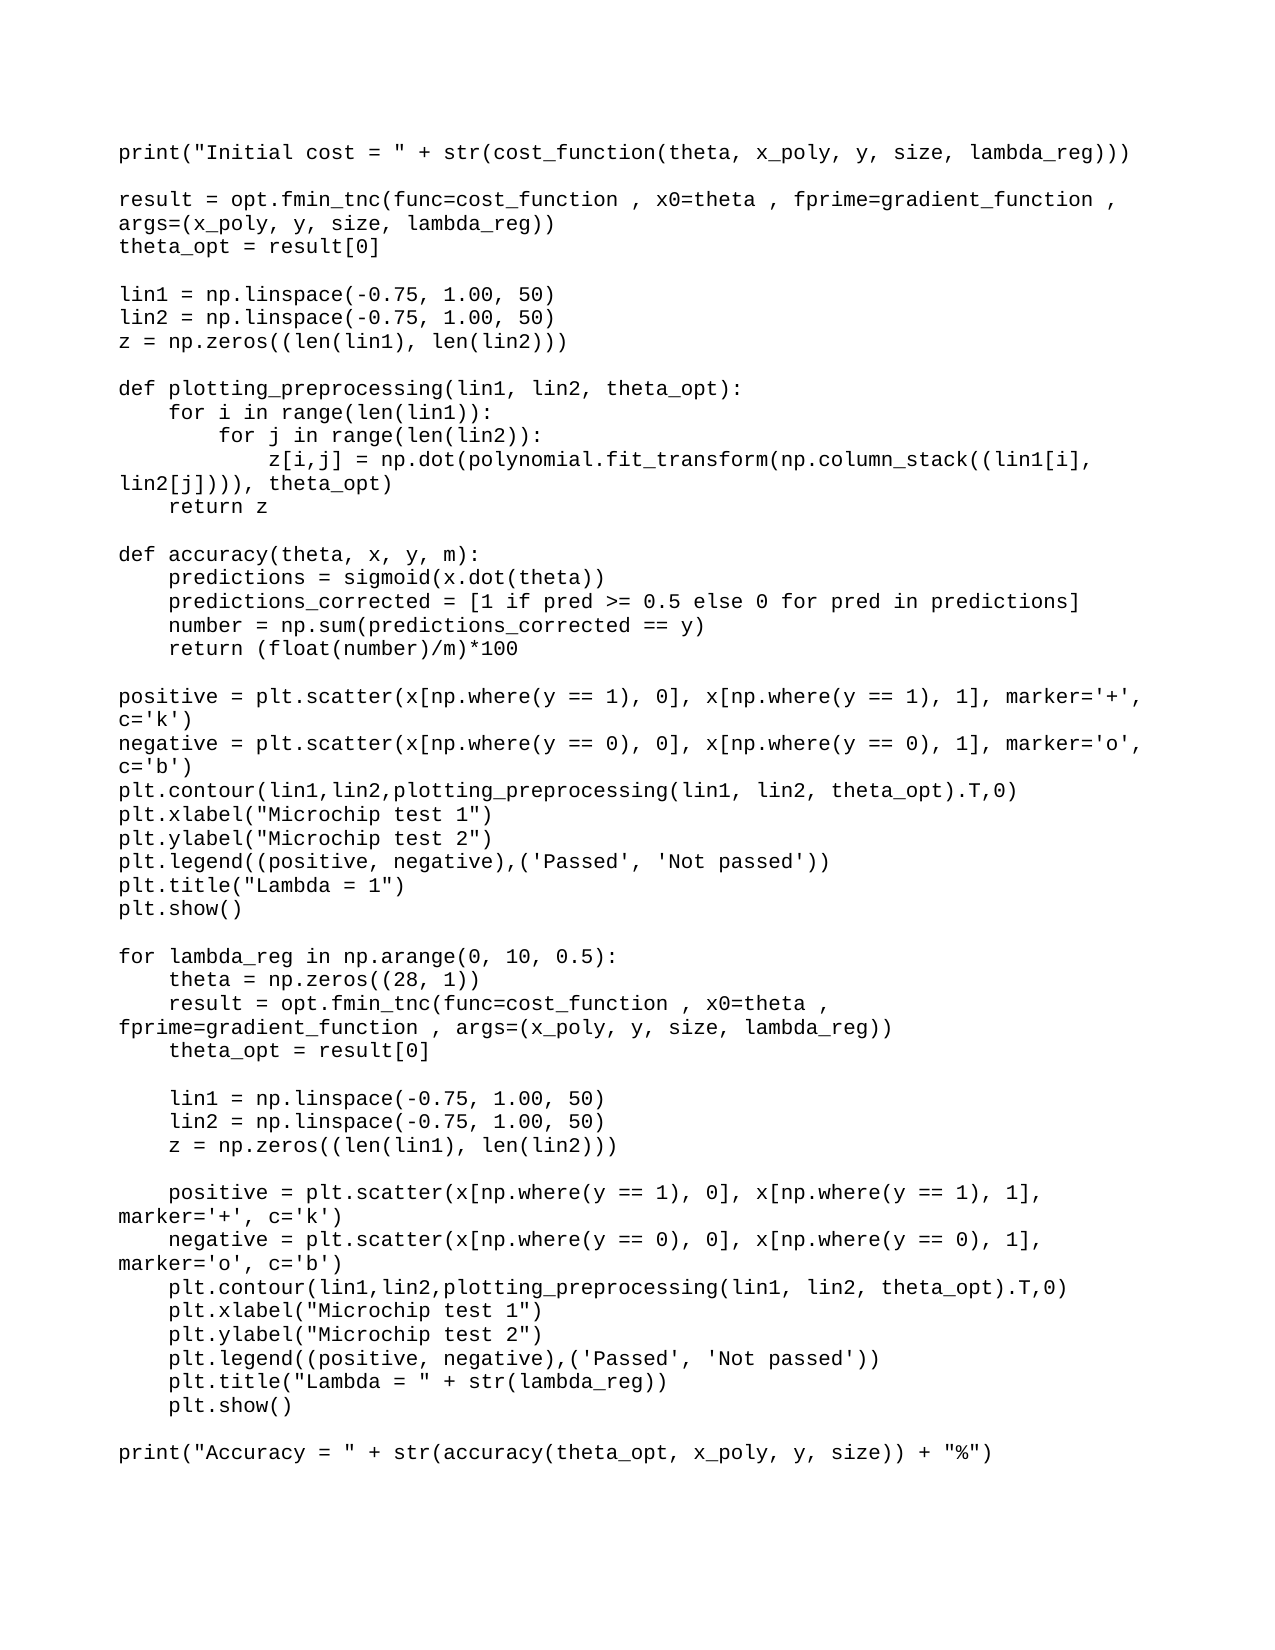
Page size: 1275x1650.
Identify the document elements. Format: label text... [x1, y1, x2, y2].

text result = opt.fmin_tnc(func=cost_function , x0=theta , fprime=gradient_function , args=(x_poly, y, size, lambda_reg)) [118, 993, 1157, 1040]
text positive = plt.scatter(x[np.where(y == 1), 0], x[np.where(y == 1), 1], marker='+', c='k') [118, 686, 1157, 733]
text number = np.sum(predictions_corrected == y) [118, 615, 1157, 638]
text def accuracy(theta, x, y, m): [118, 544, 1157, 567]
text theta_opt = result[0] [118, 1040, 1157, 1064]
text predictions_corrected = [1 if pred >= 0.5 else 0 for pred in predictions] [118, 591, 1157, 615]
text plt.title("Lambda = 1") [118, 875, 1157, 898]
text for i in range(len(lin1)): [118, 402, 1157, 426]
text return z [118, 496, 1157, 520]
text predictions = sigmoid(x.dot(theta)) [118, 567, 1157, 591]
text plt.title("Lambda = " + str(lambda_reg)) [118, 1371, 1157, 1395]
text plt.contour(lin1,lin2,plotting_preprocessing(lin1, lin2, theta_opt).T,0) [118, 1277, 1157, 1300]
text lin2 = np.linspace(-0.75, 1.00, 50) [118, 307, 1157, 331]
text for lambda_reg in np.arange(0, 10, 0.5): [118, 946, 1157, 969]
text return (float(number)/m)*100 [118, 638, 1157, 662]
text negative = plt.scatter(x[np.where(y == 0), 0], x[np.where(y == 0), 1], marker='o', c='b') [118, 1229, 1157, 1277]
text plt.xlabel("Microchip test 1") [118, 804, 1157, 827]
text for j in range(len(lin2)): [118, 426, 1157, 449]
text lin1 = np.linspace(-0.75, 1.00, 50) [118, 1088, 1157, 1111]
text z[i,j] = np.dot(polynomial.fit_transform(np.column_stack((lin1[i], lin2[j]))), theta_opt) [118, 449, 1157, 496]
text print("Initial cost = " + str(cost_function(theta, x_poly, y, size, lambda_reg))) [118, 142, 1157, 165]
text plt.contour(lin1,lin2,plotting_preprocessing(lin1, lin2, theta_opt).T,0) [118, 780, 1157, 804]
text theta = np.zeros((28, 1)) [118, 969, 1157, 993]
text plt.ylabel("Microchip test 2") [118, 827, 1157, 851]
text plt.xlabel("Microchip test 1") [118, 1300, 1157, 1324]
text print("Accuracy = " + str(accuracy(theta_opt, x_poly, y, size)) + "%") [118, 1442, 1157, 1466]
text plt.show() [118, 1395, 1157, 1419]
text positive = plt.scatter(x[np.where(y == 1), 0], x[np.where(y == 1), 1], marker='+', c='k') [118, 1182, 1157, 1229]
text z = np.zeros((len(lin1), len(lin2))) [118, 331, 1157, 354]
text plt.ylabel("Microchip test 2") [118, 1324, 1157, 1348]
text z = np.zeros((len(lin1), len(lin2))) [118, 1135, 1157, 1158]
text theta_opt = result[0] [118, 236, 1157, 260]
text negative = plt.scatter(x[np.where(y == 0), 0], x[np.where(y == 0), 1], marker='o', c='b') [118, 733, 1157, 780]
text def plotting_preprocessing(lin1, lin2, theta_opt): [118, 378, 1157, 402]
text plt.legend((positive, negative),('Passed', 'Not passed')) [118, 1348, 1157, 1371]
text lin2 = np.linspace(-0.75, 1.00, 50) [118, 1111, 1157, 1135]
text plt.show() [118, 898, 1157, 922]
text plt.legend((positive, negative),('Passed', 'Not passed')) [118, 851, 1157, 875]
text result = opt.fmin_tnc(func=cost_function , x0=theta , fprime=gradient_function , args=(x_poly, y, size, lambda_reg)) [118, 189, 1157, 236]
text lin1 = np.linspace(-0.75, 1.00, 50) [118, 284, 1157, 307]
